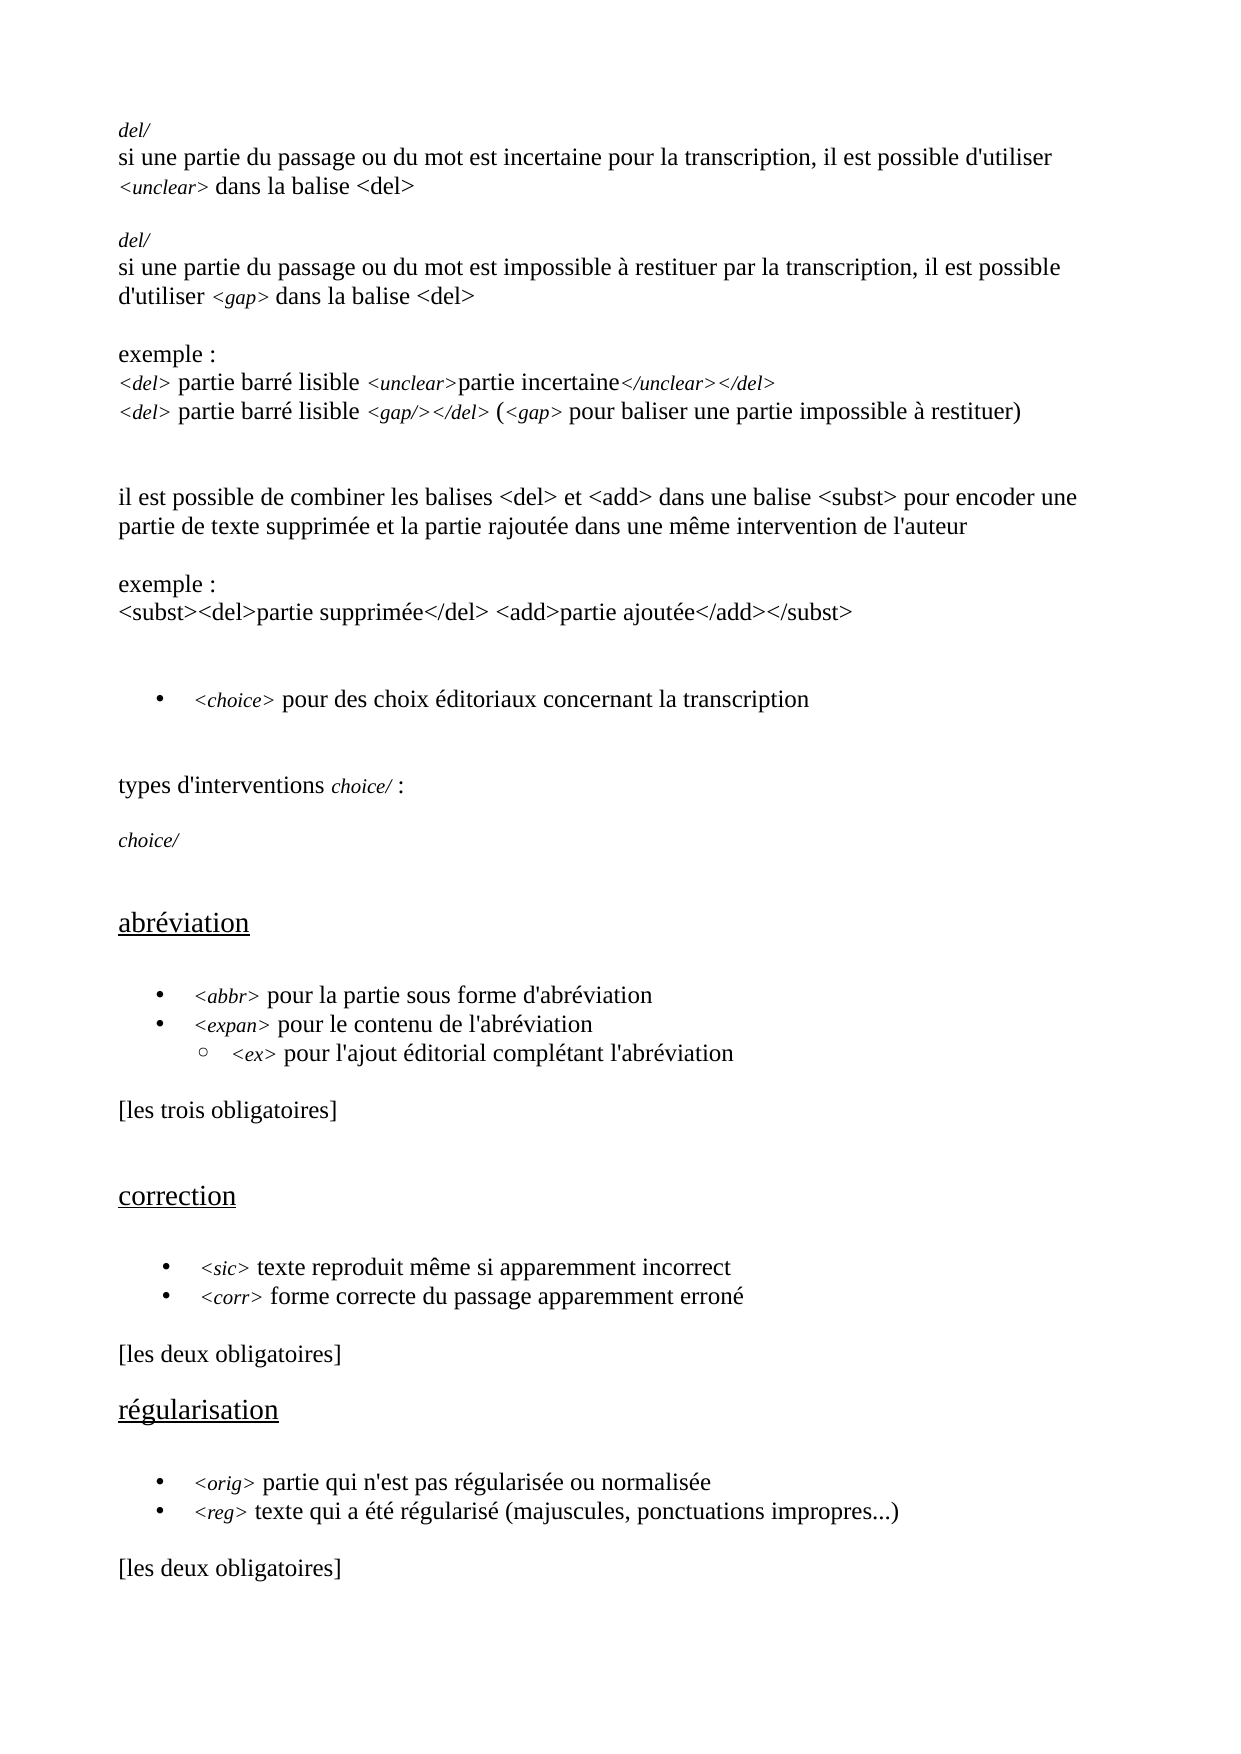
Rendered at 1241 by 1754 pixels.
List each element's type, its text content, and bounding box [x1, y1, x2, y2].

list <corr> forme correcte du passage apparemment erroné [162, 1281, 1122, 1310]
subtitle correction [118, 1178, 1122, 1211]
text si une partie du passage ou du mot est impossible à restituer par la transcription, il est possible d'utiliser <gap> dans la balise <del> [118, 252, 1122, 310]
text exemple : [118, 569, 1122, 597]
text si une partie du passage ou du mot est incertaine pour la transcription, il est possible d'utiliser <unclear> dans la balise <del> [118, 142, 1122, 200]
text <subst><del>partie supprimée</del> <add>partie ajoutée</add></subst> [118, 597, 1122, 626]
text <del> partie barré lisible <unclear>partie incertaine</unclear></del> [118, 367, 1122, 396]
text del/ [118, 228, 1122, 252]
text [les trois obligatoires] [118, 1095, 1122, 1124]
list <reg> texte qui a été régularisé (majuscules, ponctuations impropres...) [156, 1496, 1122, 1525]
text exemple : [118, 339, 1122, 367]
text [les deux obligatoires] [118, 1339, 1122, 1367]
text [les deux obligatoires] [118, 1553, 1122, 1582]
text del/ [118, 118, 1122, 142]
subtitle abréviation [118, 905, 1122, 939]
list <sic> texte reproduit même si apparemment incorrect [162, 1252, 1122, 1281]
text choice/ [118, 827, 1122, 852]
text <del> partie barré lisible <gap/></del> (<gap> pour baliser une partie impossible à restituer) [118, 396, 1122, 425]
text types d'interventions choice/ : [118, 770, 1122, 799]
list <expan> pour le contenu de l'abréviation [156, 1009, 1122, 1038]
list <abbr> pour la partie sous forme d'abréviation [156, 980, 1122, 1009]
list <orig> partie qui n'est pas régularisée ou normalisée [156, 1467, 1122, 1496]
list <choice> pour des choix éditoriaux concernant la transcription [156, 684, 1122, 712]
subtitle régularisation [118, 1392, 1122, 1426]
text il est possible de combiner les balises <del> et <add> dans une balise <subst> pour encoder une partie de texte supprimée et la partie rajoutée dans une même intervention de l'auteur [118, 482, 1122, 540]
list <ex> pour l'ajout éditorial complétant l'abréviation [193, 1038, 1122, 1066]
